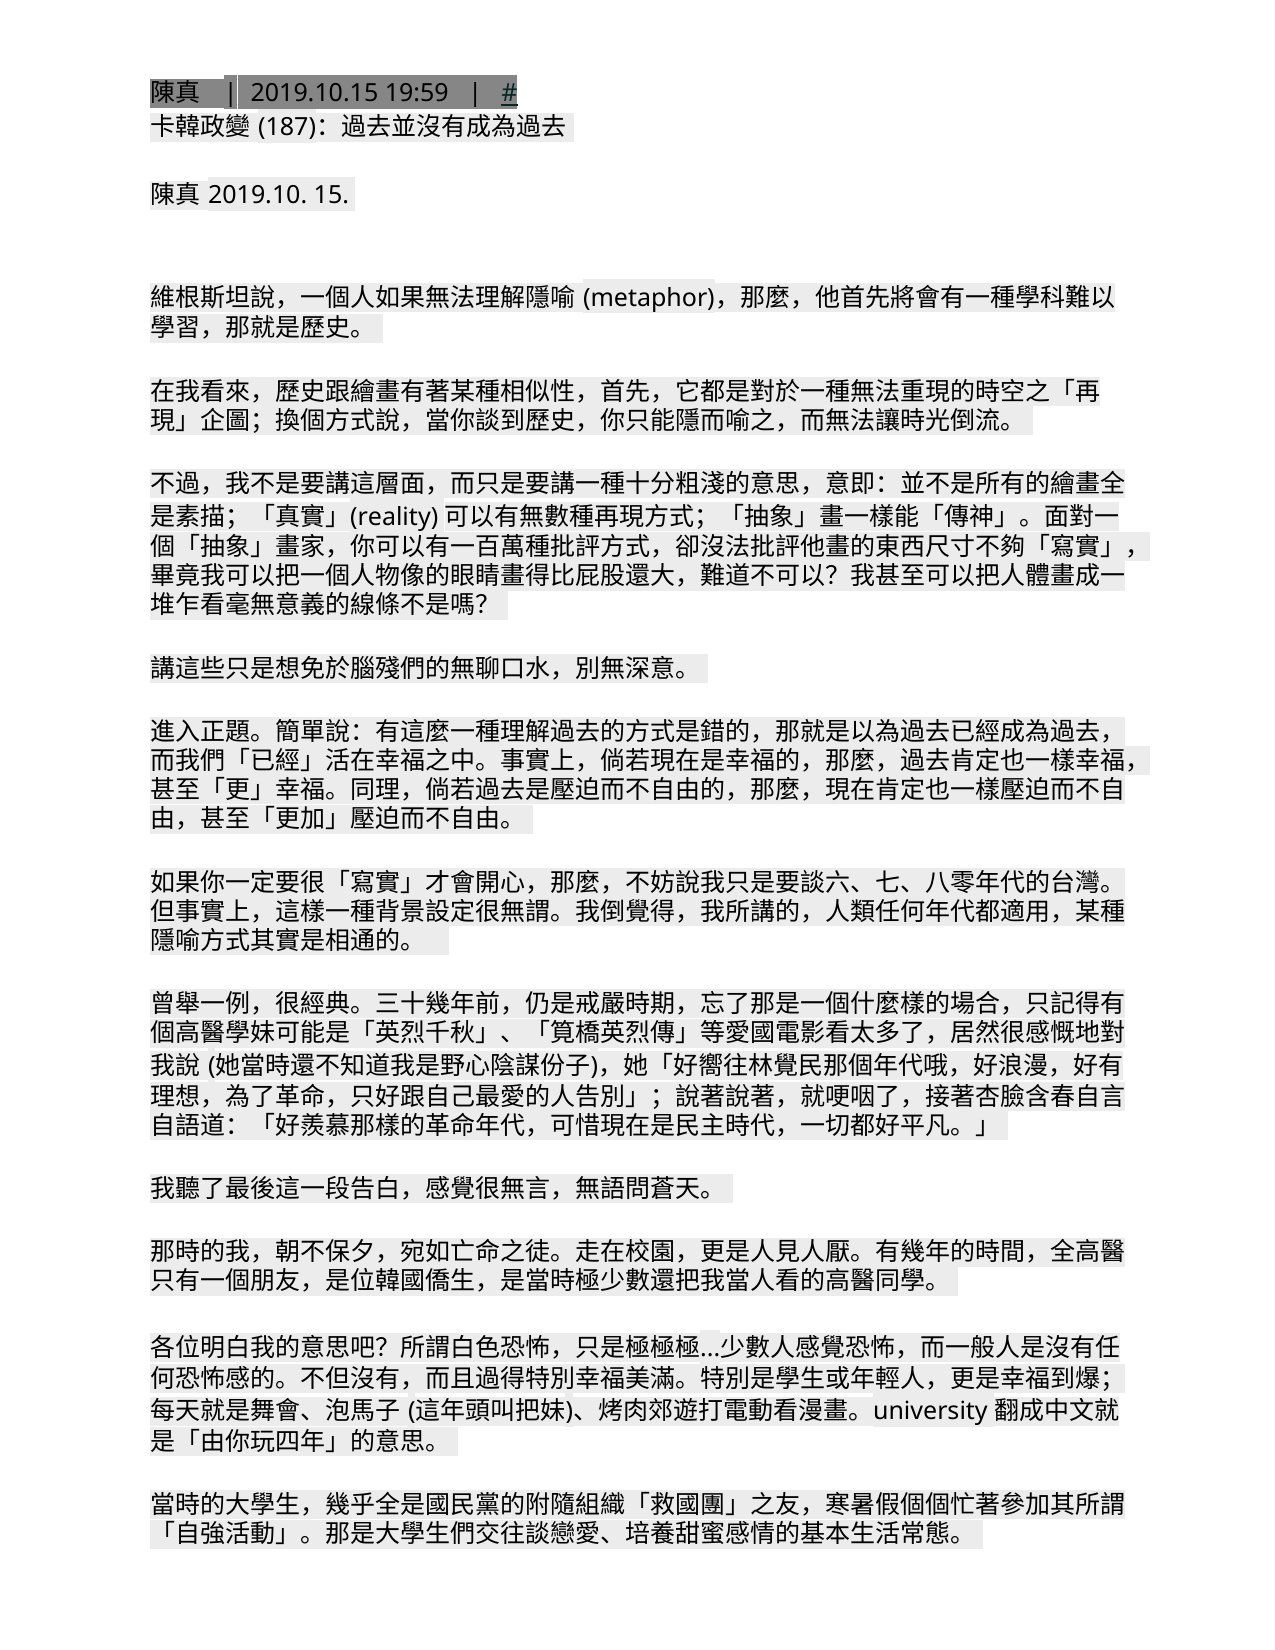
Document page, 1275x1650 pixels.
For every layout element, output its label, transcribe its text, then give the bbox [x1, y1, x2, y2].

text 卡韓政變 (187)：過去並沒有成為過去 陳真 2019.10. 15. 維根斯坦說，一個人如果無法理解隱喻 (metaphor)，那麼，他首先將會有一種學科難以學習，那就是歷史。 在我看來，歷史跟繪畫有著某種相似性，首先，它都是對於一種無法重現的時空之「再現」企圖；換個方式說，當你談到歷史，你只能隱而喻之，而無法讓時光倒流。 不過，我不是要講這層面，而只是要講一種十分粗淺的意思，意即：並不是所有的繪畫全是素描；「真實」(reality) 可以有無數種再現方式；「抽象」畫一樣能「傳神」。面對一個「抽象」畫家，你可以有一百萬種批評方式，卻沒法批評他畫的東西尺寸不夠「寫實」，畢竟我可以把一個人物像的眼睛畫得比屁股還大，難道不可以？我甚至可以把人體畫成一堆乍看毫無意義的線條不是嗎？ 講這些只是想免於腦殘們的無聊口水，別無深意。 進入正題。簡單說：有這麼一種理解過去的方式是錯的，那就是以為過去已經成為過去，而我們「已經」活在幸福之中。事實上，倘若現在是幸福的，那麼，過去肯定也一樣幸福，甚至「更」幸福。同理，倘若過去是壓迫而不自由的，那麼，現在肯定也一樣壓迫而不自由，甚至「更加」壓迫而不自由。 如果你一定要很「寫實」才會開心，那麼，不妨說我只是要談六、七、八零年代的台灣。但事實上，這樣一種背景設定很無謂。我倒覺得，我所講的，人類任何年代都適用，某種隱喻方式其實是相通的。 曾舉一例，很經典。三十幾年前，仍是戒嚴時期，忘了那是一個什麼樣的場合，只記得有個高醫學妹可能是「英烈千秋」、「筧橋英烈傳」等愛國電影看太多了，居然很感慨地對我說 (她當時還不知道我是野心陰謀份子)，她「好嚮往林覺民那個年代哦，好浪漫，好有理想，為了革命，只好跟自己最愛的人告別」；說著說著，就哽咽了，接著杏臉含春自言自語道：「好羨慕那樣的革命年代，可惜現在是民主時代，一切都好平凡。」 我聽了最後這一段告白，感覺很無言，無語問蒼天。 那時的我，朝不保夕，宛如亡命之徒。走在校園，更是人見人厭。有幾年的時間，全高醫只有一個朋友，是位韓國僑生，是當時極少數還把我當人看的高醫同學。 各位明白我的意思吧？所謂白色恐怖，只是極極極...少數人感覺恐怖，而一般人是沒有任何恐怖感的。不但沒有，而且過得特別幸福美滿。特別是學生或年輕人，更是幸福到爆；每天就是舞會、泡馬子 (這年頭叫把妹)、烤肉郊遊打電動看漫畫。university 翻成中文就是「由你玩四年」的意思。 當時的大學生，幾乎全是國民黨的附隨組織「救國團」之友，寒暑假個個忙著參加其所謂「自強活動」。那是大學生們交往談戀愛、培養甜蜜感情的基本生活常態。 白色恐怖真的很恐怖，做為一個異議份子，身處其中，你幾乎無法想像會有黎明到來的一刻，就猶如我很難想像哪一天我可以毫無顧忌地在這島上懸掛五星旗，並且大聲地說我以身為中國人為榮；因為祖國對人類文明發展與世界和平做出了史無前例最大的貢獻。我若不以此為榮，政治還有何種榮耀可言？ 白色恐怖真的很恐怖。但是，一般人哪來恐怖感？真是活見鬼了，根本沒這回事。一般人沒有恐怖感，只有對「野心陰謀份子」充滿強烈的厭惡感；只要對黨國稍有不敬，隨便一個路人都能馬上「為國除害」，對你行使暴力或辱罵，就像打擊一隻過街老鼠那樣理所當然，理直氣壯。 解嚴前後，我在黨外雜誌工作兩三年。有一天，跟著雜誌社裏頭一個開貨車的阿伯出去載書。我搭他的便車去辦其它事。後來會合時，見他臉上全是乾漬血跡，半個頭包紮。問他怎麼了？他說去發傳單，被路人圍毆，連一邊的耳朵都差點被整個打落地上。 再舉一例，應該大約是1988年，江蓋世發起台獨環島行軍，我也有參加。每一段路程參加者往往小貓兩三隻，屈指可數，人數非常少，就跟巴勒網的活動差不多。在這場活動中，我運氣好，參加的幾個路段都沒挨過揍，但我隱約記得，江蓋世曾經幾次遭路人圍毆，打完倒地後，還被踹入水溝中，無人伸出援手。 其實，那不是台獨行軍，我們所高舉的布條上只是寫著「我有主張台灣獨立的自由」，僅僅只是主張一種言論自由，但依舊完全不見容於一般人。至少長達半個世紀的時間，99.999%的台灣人主張兩岸統一，視台獨如蛇蠍撒旦那般邪惡與變態，而且，台獨恰恰就是被宣傳為「共匪同路人」的同義詞。很弔詭吧？！政治語彙就是這樣，缺乏實質內涵，只要你掌權，想怎麼建構就能怎麼建構。 我不確定有關江蓋世挨揍之這段記憶的細節是否精確，不過，黨外人士動轍挨揍，基本上就是常態。剛上大學時，甚至曾經有愛國人士十幾人，讀了我的文章很不爽，竟然組隊來高醫說要給我好看。還好我大部份時間都翹課，兩次都沒被堵到。但是，平常時候，在校園內，學長學弟甚至同班同學對我出言恫嚇與羞辱，乃至威脅施暴，基本上也是一種常態。 當年，電影放映前要先唱國歌，全體觀眾必須起立致敬。我不願意起立，經常會有觀眾從四面八方拿瓜子、花生或瓶瓶罐罐砸過來，或是對你叫罵、恐嚇。所謂白色恐怖，不就是這樣嗎？國家整你之外，人民更是你日常生活的直接威脅來源。 為什麼一般人 (特別是年輕人與學生) 這麼痛恨黨外？因為他們相信，黨外破壞了他們的美好幸福生活，破壞了民主自由。所謂白色恐怖不就是這樣嗎？一般人哪來恐怖感？別騙鬼了！那根本不是事實；不但不是事實，而且是事實的相反，腦殘才會相信。那是時下民進黨所散播的一種對於過往歷史基本情境的扭曲與虛構，目的是要說： 「你看，過去好恐怖~額~，全都是萬惡國民黨的恐怖罪孽。還好有偉大的本黨推翻了萬惡的國民黨！如今大家才享有由本黨所賜的民主自由與幸福美滿的生活。」 可是，把威權時代也好，白色恐怖也罷，描繪成什麼大家在萬惡的國民黨政權的壓迫下膽戰心驚地過活，大家偷偷摸摸地一心就是要追求什麼民主自由，根本就是鬼扯蛋，活見鬼了。那是相信時下這套什麼民主自由鬼話的腦殘人士才會有的荒唐認知，實在非常離譜，騙小孩也不該這樣的騙法，太可笑了。如果歷史真的是什麼「人民膽戰心驚地飽受恐怖壓迫」這樣一種圖像，國民黨豈有可能每次選舉都是全面壓倒性的勝利？ 我文章開頭提到的那位嚮往辛亥革命時代之「浪漫」的學妹，恰恰就是戒嚴時期一般人的基本心態，覺得自己好幸福好自由好美滿~哦~，幸福美滿到有點太無聊太平淡了。 當然，我指的比較不是四、五零年代那種人人自危的動亂時期，而是指六、七、八零年代。不過，如前所說，在這個意義下，做這樣一種歷史分期其實很無謂。不信，你去問問上一代人，看他們活在比方說血腥殘暴的日本殖民時期，是日子過得很恐怖，還是過得還不錯？答案應該是還不錯；即便日本鬼子泯滅人性，屠鄉滅村，婦孺皆殺，在台灣殺害至少四十幾萬人，是一百個蔣家那麼恐怖，但是，絕大部份人其實並不存在恐怖感。 黨外時，面對生活四周人們的質疑，最常被問到的一句話就是：「國民黨政府那麼好、那麼民主，大家的生活這麼幸福、這麼自由，為什麼你們 (黨外) 卻還要亂？為什麼你還要求解除戒嚴？傷害這個社會對你 (們) 有什麼好處？」 所謂白色恐怖或威權時期，不就是這樣嗎？大多數人民的生活常態其實是幸福美滿的，至少不是什麼大家都過得充滿恐懼感或是每個人都嚮往著什麼民主自由，根本沒這回事。 比方說，戒嚴時期當然也有民調。每一次民調，都是高達百分之九十九以上的民意支持戒嚴，認為那是捍衛民主自由的法寶，保障我們安和樂利的繁榮，防止「陰謀份子」(即共匪同路人)藉著民主自由來傷害民主自由。 過去國民黨不就是這樣嗎？現在民進黨不也是這樣嗎？如果你想了解戒嚴時期或威權時期的基本氛圍，那麼，此時此刻的台灣就是了；差別只是在於比較不容易坐牢，至於其他方面幾乎一模一樣，只是當權者旗子顏色變了，黨國名稱變了，其它都一樣。 不信，你去公眾場合說你是中國人試試，或是寫幾篇兩岸統一的文章試試，或是在公司或學校裏頭公開稱讚祖國試試，或是去街頭發傳單主張兩岸統一試試，或是在校園成立主張兩岸統一的社團試試，看你的前途、工作與人身安全與人際關係會有什麼樣的遭遇與變化，看看人們會不會對你惡言相向或另眼相看，看看人們會不會把你當成怪物看待。 把過去說得很恐怖，把現在說得民主自由幸福美滿，那就是鬼扯蛋。如果你對過去的理解如此幼稚，那意味著你對現在的理解一定也很幼稚，你一定是個十分乖巧的順民，或是個綠油油的腦殘，整天講些什麼民主自由的蠢話。 蔣家時期，幾乎所有大學生所有年輕人，不也是每天滿口民主自由，並且以此來傷害、攻擊與醜化黨外人士，說我們是破壞民主自由的害群之馬，說我們是中共的同路人。不就是這樣嗎？所謂過去與現在，不就一模一樣嗎？ 每次聽到那種把過去說得很恐怖、把現在說得民主自由幸福美滿的論調，我就覺得很無言，很想撞牆。根據本草綱目的記載，腦殘真的是很難治療，很可能無藥可醫。 你看，如前所說，日本人統治台灣，幹了多少大屠殺事件，數都數不清；屠鄉滅村，婦孺老幼統統不放過，屠殺了四十幾萬人，豈止是一百個蔣家、一百個228事件的規模？但是，綠營當道，如此的血腥殘暴歷史居然描繪得美侖美奐，美好得不得了，台灣人簡直應該跪下來感謝日本人才行，千方百計就是要台灣人必須感謝日本人的「恩澤」。 可是，一講起國民黨，就是講成像地獄、魔鬼那般可怕，把過去講得好像人人被壓迫得痛苦不堪，敢怒不敢言，然後由偉大的民主先賢先烈勇敢帶頭反抗，推翻萬惡的國民黨；在偉大的民進黨帶領下，帶給大家民主自由幸福美滿的生活，然後叫大家要珍惜哦，不可遺忘歷史哦，不可以讓萬惡的國民黨復辟哦，更不可以讓全世界最恐怖的人類共同敵人共產黨有滲透機會哦，要小心共匪的同路人就躲在你我的四周哦。 如此荒唐的認知，如果這不是鬼扯蛋，什麼是鬼扯蛋？如果這不是洗腦，什麼是洗腦？如果歷史是這麼一回事，我們還需要小說嗎？ 過去與現在，不就是這樣嗎？各種台詞與作法以及人們的基本生活樣態與心態，完全一模一樣。特別是年輕人與學生，過去如果和現在有什麼不一樣，那就是現在的年輕人與學生，似乎比過去更腦殘。為什麼呢？因為媒體與教材及各種資訊，控制得更加細膩入骨。 過去是依靠「隔絕事實」來洗腦，不讓你接觸，現在則是讓你根本不在乎事實。為什麼事實不再起作用？因為主流統治者在你腦海中成功植入一種幾乎是被視為先驗的 (transcendental)、從而也根本無可懷疑的「世界圖像」或者說「基礎架構」，就像我們在「一加一等於二」等等「基礎架構」上來理解一切知識一樣。 各種知識都可以被檢討被檢驗，但是，基礎架構或基本世界圖像卻無須檢驗，因為它們是一切是非對錯的判準。大家懂我的意思吧？就像尺可以測量一切東西的尺寸，但是尺本身卻無可質疑。這就是洗腦最厲害之處。 更荒唐卑劣的是，不但虛構過去，扭曲現在，而且加害者居然變成拯救者。關於這部份，請參見「卡韓政變 (178)：民進黨簡史」。 簡單說，「過去」那個所謂萬惡的國民黨，跟「現在」這個偉大的民進黨，不是至少有八成以上的基因重組與重疊嗎？領導階層甚至根本就是同一批人！只是換面旗子而已；昔日之加害者，居然搖身一變，成為民主自由的拯救者。 同樣這批人，「過去」也是以民主自由的拯救者形象出現。「現在」的他們，居然反過來指控同樣也是由他們呼風喚雨的「過去」。至於指控的台詞與對白，「過去」與「現在」居然還是一模一樣。 我的表達能力總是讓我感到很挫折，始終表達不出我想表達的。難以言喻的(ineffable) 說不上來，至於「可說」的部份，也只能盡力用粗淺的大白話說到這樣。 [150, 109, 1125, 1549]
text 陳真 | 2019.10.15 19:59 | # [150, 75, 1125, 109]
